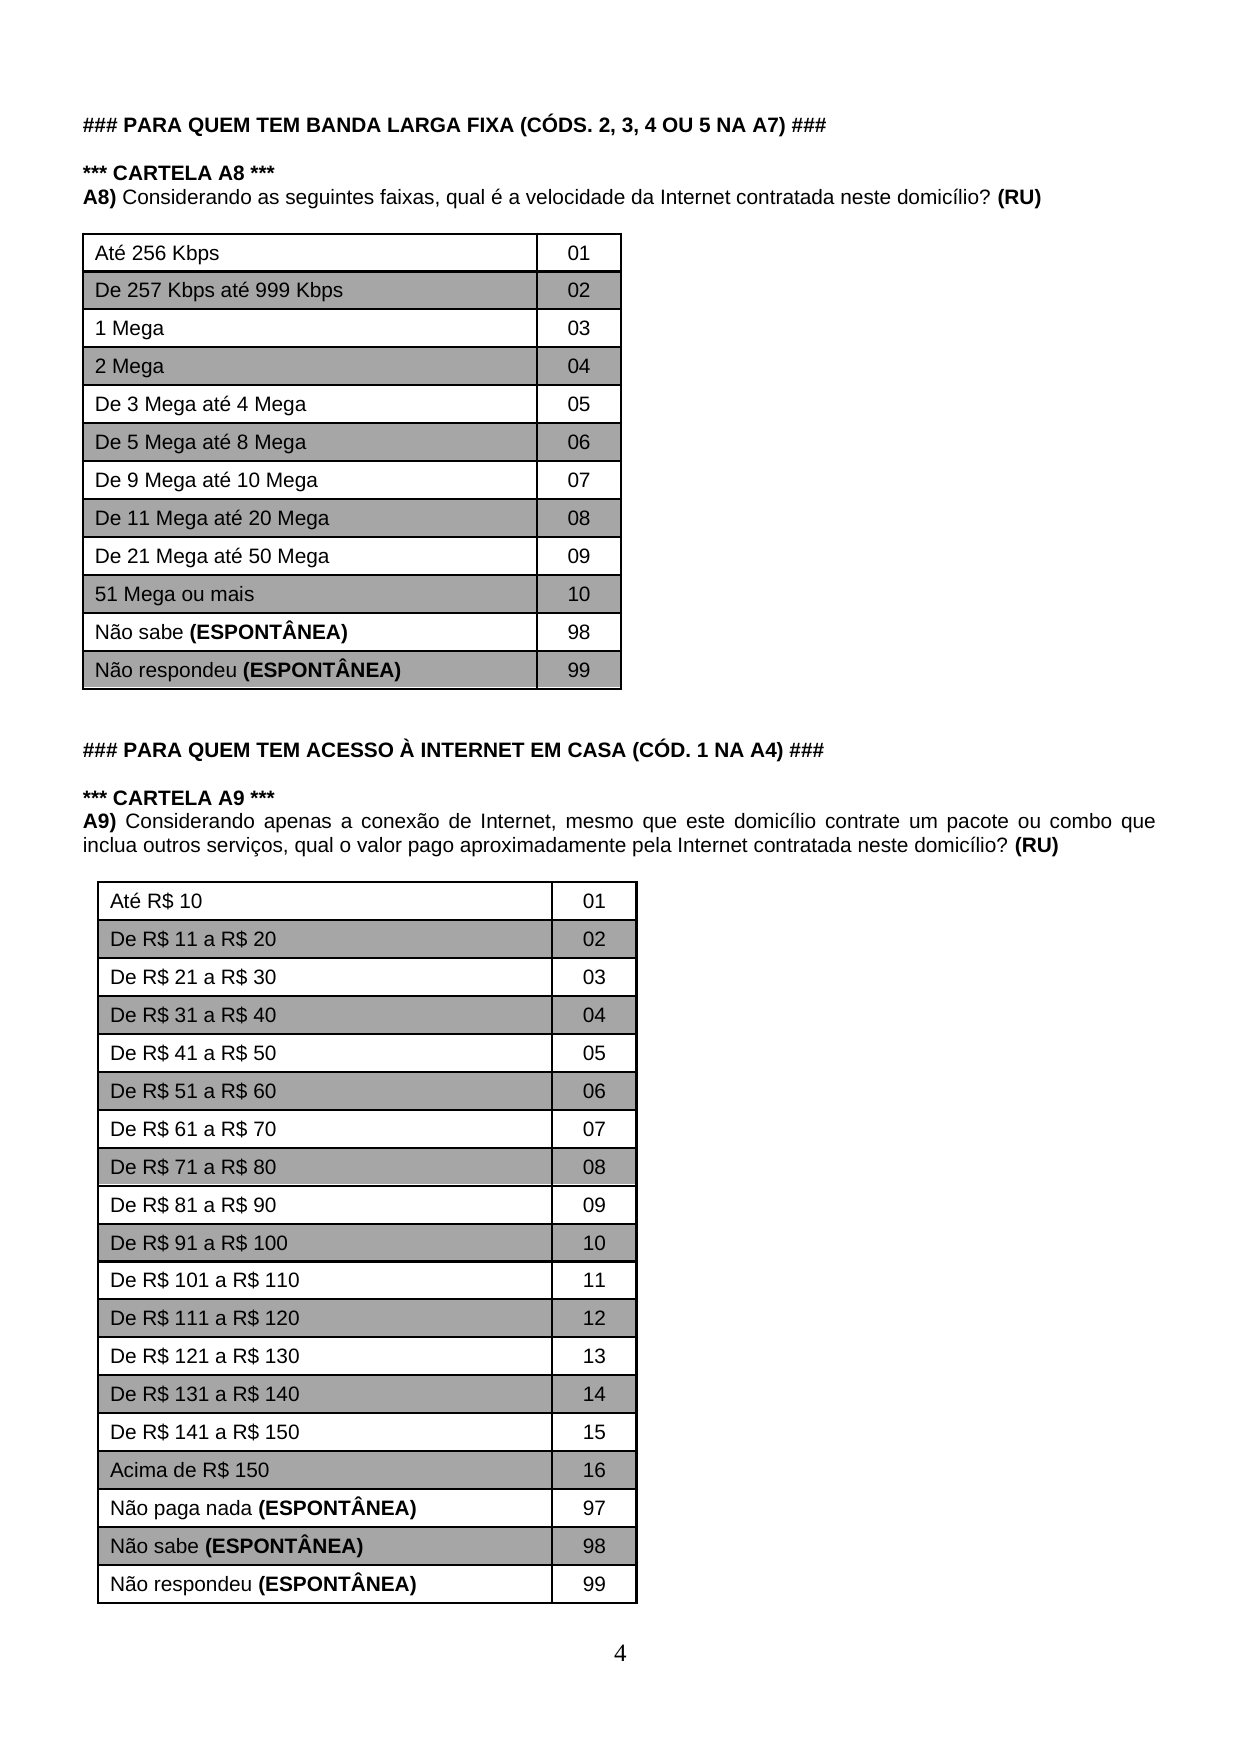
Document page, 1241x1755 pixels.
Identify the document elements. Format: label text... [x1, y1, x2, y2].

table_cell Não respondeu (ESPONTÂNEA) [84, 652, 536, 687]
table_cell 04 [538, 348, 620, 384]
table_cell De 3 Mega até 4 Mega [84, 386, 536, 422]
text A9) Considerando apenas a conexão de Internet, mesmo que este domicílio contrate um pacote ou combo que inclua outros serviços, qual o valor pago aproximadamente pela Internet contratada neste domicílio? (RU) [83, 809, 1158, 857]
table_cell 06 [538, 424, 620, 460]
table_cell De R$ 141 a R$ 150 [99, 1414, 551, 1450]
table_header Até 256 Kbps [84, 235, 536, 270]
table_cell De R$ 41 a R$ 50 [99, 1035, 551, 1071]
table_cell 02 [538, 273, 620, 308]
table_header 01 [538, 235, 620, 270]
table_cell 10 [553, 1225, 635, 1260]
table_cell 07 [538, 462, 620, 498]
table_cell 10 [538, 576, 620, 612]
table_cell De R$ 131 a R$ 140 [99, 1376, 551, 1412]
table_cell 11 [553, 1263, 635, 1298]
text ### PARA QUEM TEM BANDA LARGA FIXA (CÓDS. 2, 3, 4 OU 5 NA A7) ### [83, 113, 1158, 137]
table_cell De R$ 121 a R$ 130 [99, 1338, 551, 1374]
table_cell 05 [538, 386, 620, 422]
table_cell Acima de R$ 150 [99, 1452, 551, 1488]
table_cell 06 [553, 1073, 635, 1109]
table_cell 13 [553, 1338, 635, 1374]
table_cell 04 [553, 997, 635, 1033]
table_cell Não sabe (ESPONTÂNEA) [99, 1528, 551, 1564]
table_cell 98 [538, 614, 620, 649]
table_cell 08 [553, 1149, 635, 1184]
table_cell 15 [553, 1414, 635, 1450]
table_cell 98 [553, 1528, 635, 1564]
table_cell 09 [553, 1187, 635, 1222]
table_header Até R$ 10 [99, 883, 551, 919]
text *** CARTELA A8 *** [83, 161, 1158, 184]
table_cell De R$ 81 a R$ 90 [99, 1187, 551, 1222]
text A8) Considerando as seguintes faixas, qual é a velocidade da Internet contratada neste domicílio? (RU) [83, 184, 1158, 208]
table_cell De 11 Mega até 20 Mega [84, 500, 536, 536]
table_cell De 257 Kbps até 999 Kbps [84, 273, 536, 308]
table_cell 16 [553, 1452, 635, 1488]
table_cell 07 [553, 1111, 635, 1147]
table_cell De R$ 51 a R$ 60 [99, 1073, 551, 1109]
table_cell 14 [553, 1376, 635, 1412]
table_cell De R$ 71 a R$ 80 [99, 1149, 551, 1184]
table_cell Não respondeu (ESPONTÂNEA) [99, 1566, 551, 1602]
table_cell Não sabe (ESPONTÂNEA) [84, 614, 536, 649]
table_cell De R$ 111 a R$ 120 [99, 1300, 551, 1336]
table_cell 05 [553, 1035, 635, 1071]
table_cell 1 Mega [84, 310, 536, 346]
table_cell 09 [538, 538, 620, 574]
table_cell 08 [538, 500, 620, 536]
table_cell De R$ 91 a R$ 100 [99, 1225, 551, 1260]
table_cell Não paga nada (ESPONTÂNEA) [99, 1490, 551, 1526]
table_cell 51 Mega ou mais [84, 576, 536, 612]
table_cell De 21 Mega até 50 Mega [84, 538, 536, 574]
table_cell De R$ 101 a R$ 110 [99, 1263, 551, 1298]
table_cell De R$ 21 a R$ 30 [99, 959, 551, 995]
table_cell 99 [538, 652, 620, 687]
table_cell 12 [553, 1300, 635, 1336]
text *** CARTELA A9 *** [83, 785, 1158, 809]
table_header 01 [553, 883, 635, 919]
table_cell De 9 Mega até 10 Mega [84, 462, 536, 498]
table_cell De 5 Mega até 8 Mega [84, 424, 536, 460]
table_cell De R$ 31 a R$ 40 [99, 997, 551, 1033]
table_cell 2 Mega [84, 348, 536, 384]
table_cell 97 [553, 1490, 635, 1526]
table_cell De R$ 11 a R$ 20 [99, 921, 551, 957]
table_cell De R$ 61 a R$ 70 [99, 1111, 551, 1147]
table_cell 03 [553, 959, 635, 995]
table_cell 03 [538, 310, 620, 346]
table_cell 02 [553, 921, 635, 957]
text ### PARA QUEM TEM ACESSO À INTERNET EM CASA (CÓD. 1 NA A4) ### [83, 737, 1158, 761]
table_cell 99 [553, 1566, 635, 1602]
